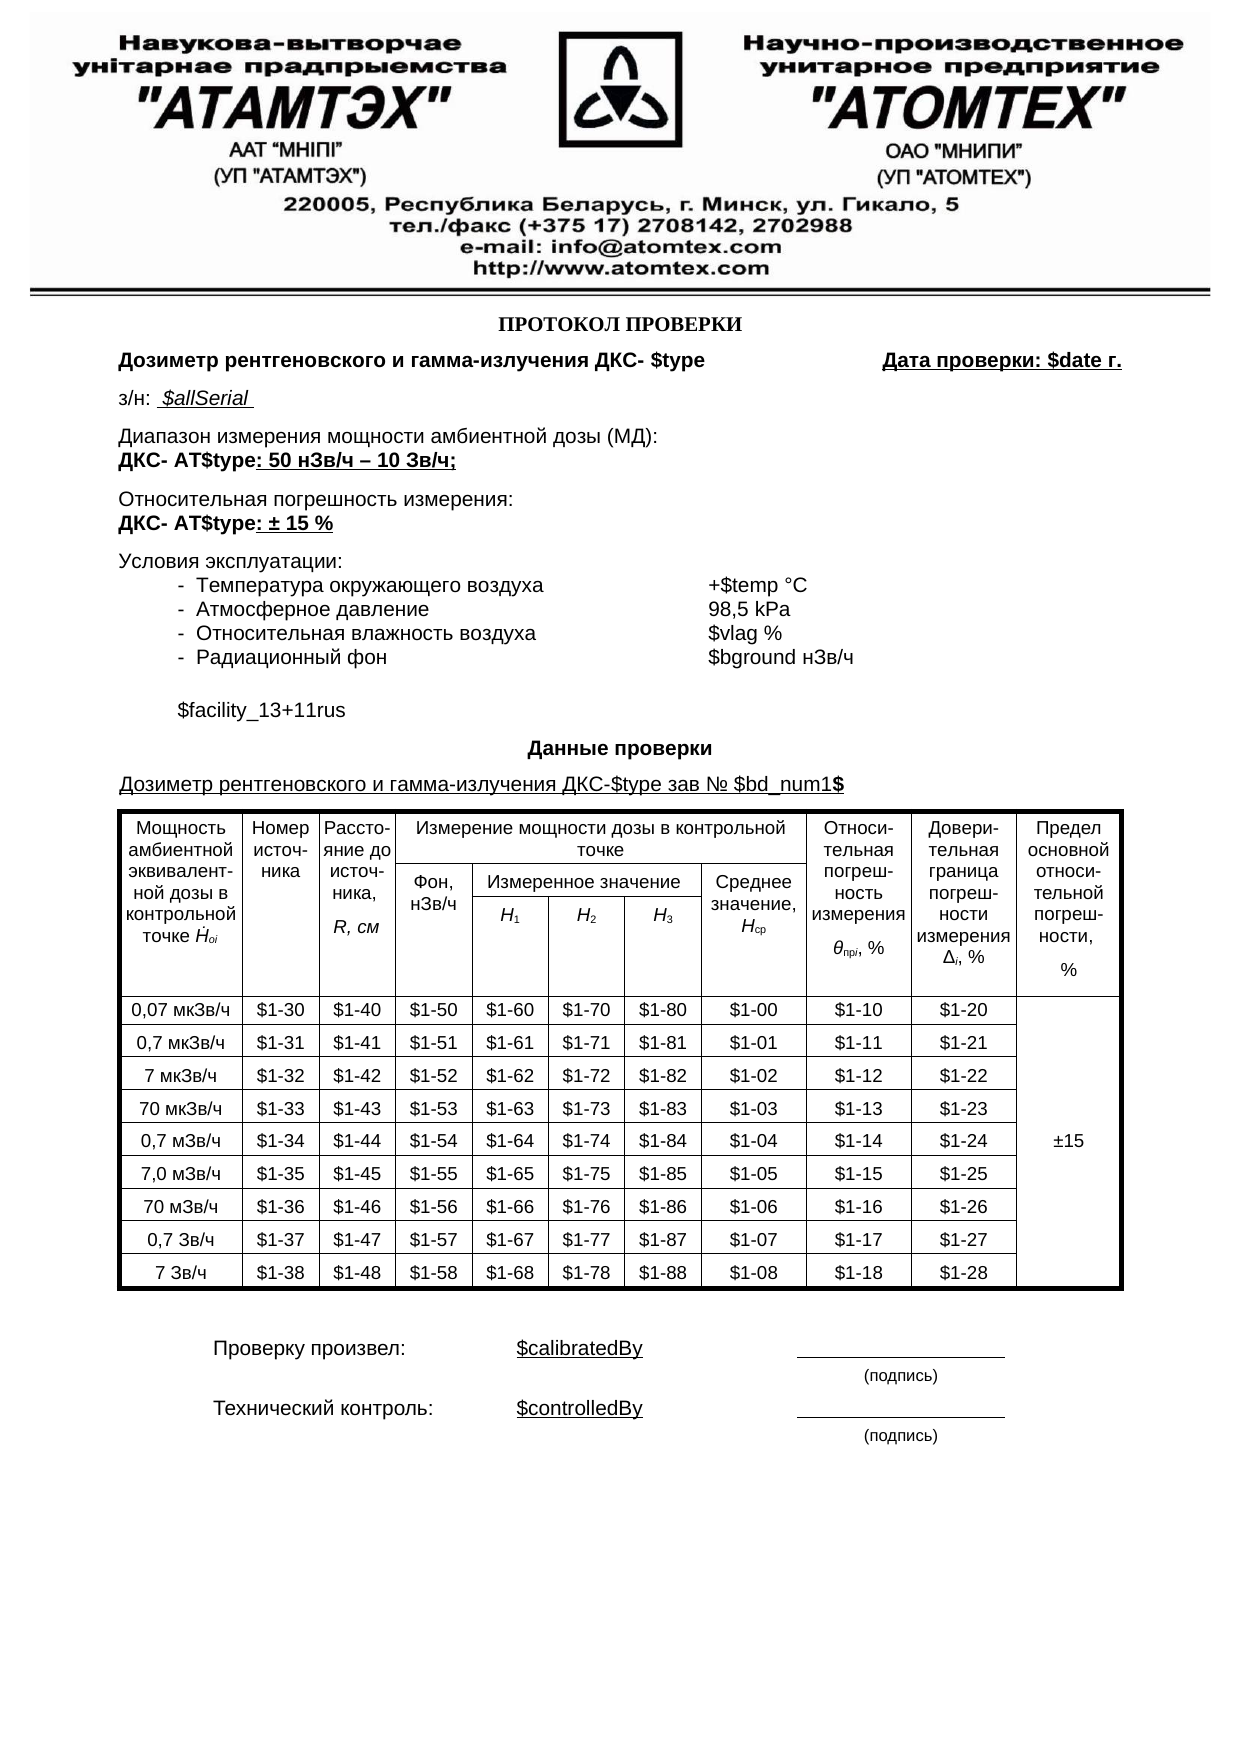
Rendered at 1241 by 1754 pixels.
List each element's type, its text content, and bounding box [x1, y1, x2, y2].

table_cell $1-07 [702, 1221, 806, 1253]
table_cell $1-66 [473, 1189, 548, 1220]
table_cell [514, 1363, 771, 1392]
table_cell $1-14 [807, 1123, 911, 1155]
table_cell $1-71 [549, 1025, 624, 1056]
table_cell $1-33 [243, 1090, 319, 1122]
table_cell $1-12 [807, 1057, 911, 1089]
table_cell $1-42 [320, 1057, 395, 1089]
table_cell Предел основной относи-тельной погреш-ности, % [1017, 814, 1119, 996]
table_cell Довери-тельная граница погреш-ности измерения Δi, % [912, 814, 1016, 996]
table_cell $1-61 [473, 1025, 548, 1056]
table_cell $1-03 [702, 1090, 806, 1122]
table_cell [771, 1393, 1030, 1422]
table_cell $1-28 [912, 1254, 1016, 1286]
table_cell $1-62 [473, 1057, 548, 1089]
text $facility_13+11rus [118, 697, 1122, 721]
text - Относительная влажность воздуха $vlag % [177, 621, 1122, 645]
table_cell $1-57 [396, 1221, 472, 1253]
table_cell 70 мЗв/ч [122, 1189, 242, 1220]
table_cell $1-50 [396, 997, 472, 1023]
table_cell $1-56 [396, 1189, 472, 1220]
table_cell Номер источ-ника [243, 814, 319, 996]
table_cell 0,7 мкЗв/ч [122, 1025, 242, 1056]
picture [29, 12, 1211, 298]
table_cell Измерение мощности дозы в контрольной точке [396, 814, 806, 863]
table_cell $1-72 [549, 1057, 624, 1089]
table_cell $1-36 [243, 1189, 319, 1220]
table_cell $1-81 [625, 1025, 701, 1056]
table_cell $1-70 [549, 997, 624, 1023]
table_cell $1-41 [320, 1025, 395, 1056]
table_cell $1-11 [807, 1025, 911, 1056]
table_cell $1-46 [320, 1189, 395, 1220]
table_cell $1-78 [549, 1254, 624, 1286]
table_cell $1-06 [702, 1189, 806, 1220]
table_cell $1-52 [396, 1057, 472, 1089]
table_cell $1-31 [243, 1025, 319, 1056]
table_cell $1-45 [320, 1156, 395, 1188]
table_cell $controlledBy [514, 1393, 771, 1422]
table_cell $1-24 [912, 1123, 1016, 1155]
table_cell $1-63 [473, 1090, 548, 1122]
text Относительная погрешность измерения: [118, 487, 1122, 511]
text Условия эксплуатации: [118, 549, 1122, 573]
table_cell $1-38 [243, 1254, 319, 1286]
table_cell $1-34 [243, 1123, 319, 1155]
table_cell $1-73 [549, 1090, 624, 1122]
table_cell 70 мкЗв/ч [122, 1090, 242, 1122]
table_cell $1-83 [625, 1090, 701, 1122]
text Данные проверки [118, 736, 1122, 760]
table_cell $1-43 [320, 1090, 395, 1122]
table_cell $1-53 [396, 1090, 472, 1122]
table_cell $1-18 [807, 1254, 911, 1286]
table_cell H3 [625, 897, 701, 996]
table_cell $1-20 [912, 997, 1016, 1023]
table_cell 7 мкЗв/ч [122, 1057, 242, 1089]
table_cell $1-54 [396, 1123, 472, 1155]
table_cell $1-47 [320, 1221, 395, 1253]
table_cell $1-67 [473, 1221, 548, 1253]
table_cell $1-30 [243, 997, 319, 1023]
table_cell $1-25 [912, 1156, 1016, 1188]
table_cell $1-84 [625, 1123, 701, 1155]
table_cell $1-86 [625, 1189, 701, 1220]
table_cell $1-35 [243, 1156, 319, 1188]
table_cell $1-87 [625, 1221, 701, 1253]
table_cell $1-23 [912, 1090, 1016, 1122]
table_cell Измеренное значение [473, 864, 701, 896]
table_cell Мощность амбиентной эквивалент-ной дозы в контрольной точке Ḣoi [122, 814, 242, 996]
table_cell $1-15 [807, 1156, 911, 1188]
table_cell $1-85 [625, 1156, 701, 1188]
table_cell ±15 [1017, 997, 1119, 1286]
table_cell $1-68 [473, 1254, 548, 1286]
table_cell $1-65 [473, 1156, 548, 1188]
table_cell H1 [473, 897, 548, 996]
table_cell $1-58 [396, 1254, 472, 1286]
table_cell $1-55 [396, 1156, 472, 1188]
table_cell 0,7 мЗв/ч [122, 1123, 242, 1155]
table_cell $1-26 [912, 1189, 1016, 1220]
table_cell $1-76 [549, 1189, 624, 1220]
table_cell Среднее значение, Hср [702, 864, 806, 996]
table_cell $1-64 [473, 1123, 548, 1155]
table_cell $1-02 [702, 1057, 806, 1089]
table_cell $1-00 [702, 997, 806, 1023]
table_cell 7 Зв/ч [122, 1254, 242, 1286]
table_cell [210, 1423, 513, 1452]
table_cell $1-27 [912, 1221, 1016, 1253]
table_cell [514, 1423, 771, 1452]
table_cell H2 [549, 897, 624, 996]
table_cell $1-16 [807, 1189, 911, 1220]
table_cell $1-77 [549, 1221, 624, 1253]
table_cell $1-04 [702, 1123, 806, 1155]
table_cell $1-51 [396, 1025, 472, 1056]
table_cell $1-22 [912, 1057, 1016, 1089]
table_cell (подпись) [771, 1423, 1030, 1452]
table_cell Рассто-яние до источ-ника, R, см [320, 814, 395, 996]
table_cell $1-88 [625, 1254, 701, 1286]
table_cell (подпись) [771, 1363, 1030, 1392]
table_cell $1-21 [912, 1025, 1016, 1056]
text ДКС- AT$type: 50 нЗв/ч – 10 Зв/ч; [118, 448, 1122, 472]
text ПРОТОКОЛ ПРОВЕРКИ [118, 312, 1122, 336]
table_cell $1-01 [702, 1025, 806, 1056]
table_cell $1-48 [320, 1254, 395, 1286]
text з/н: $allSerial [118, 386, 1122, 410]
text - Температура окружающего воздуха +$temp °C [177, 573, 1122, 597]
table_cell [210, 1363, 513, 1392]
table_cell 0,7 Зв/ч [122, 1221, 242, 1253]
table_cell $1-17 [807, 1221, 911, 1253]
text - Радиационный фон $bground нЗв/ч [177, 645, 1122, 669]
table_cell $1-82 [625, 1057, 701, 1089]
text Дозиметр рентгеновского и гамма-излучения ДКС- $type Дата проверки: $date г. [118, 348, 1122, 372]
table_cell Относи-тельная погреш-ность измерения θпрi, % [807, 814, 911, 996]
table_cell $1-80 [625, 997, 701, 1023]
table_cell $1-05 [702, 1156, 806, 1188]
table_cell $1-37 [243, 1221, 319, 1253]
text Диапазон измерения мощности амбиентной дозы (МД): [118, 424, 1122, 448]
table_header $calibratedBy [514, 1333, 771, 1362]
table_header Дозиметр рентгеновского и гамма-излучения ДКС-$type зав № $bd_num1$ [119, 760, 1121, 809]
table_cell 7,0 мЗв/ч [122, 1156, 242, 1188]
text - Атмосферное давление 98,5 kPa [177, 597, 1122, 621]
table_cell $1-74 [549, 1123, 624, 1155]
table_cell $1-75 [549, 1156, 624, 1188]
table_cell $1-60 [473, 997, 548, 1023]
table_cell $1-44 [320, 1123, 395, 1155]
table_cell 0,07 мкЗв/ч [122, 997, 242, 1023]
table_cell $1-13 [807, 1090, 911, 1122]
table_header [771, 1333, 1030, 1362]
table_header Проверку произвел: [210, 1333, 513, 1362]
table_cell $1-40 [320, 997, 395, 1023]
table_cell $1-10 [807, 997, 911, 1023]
table_cell $1-32 [243, 1057, 319, 1089]
table_cell Технический контроль: [210, 1393, 513, 1422]
table_cell $1-08 [702, 1254, 806, 1286]
text ДКС- AT$type: ± 15 % [118, 511, 1122, 534]
table_cell Фон, нЗв/ч [396, 864, 472, 996]
